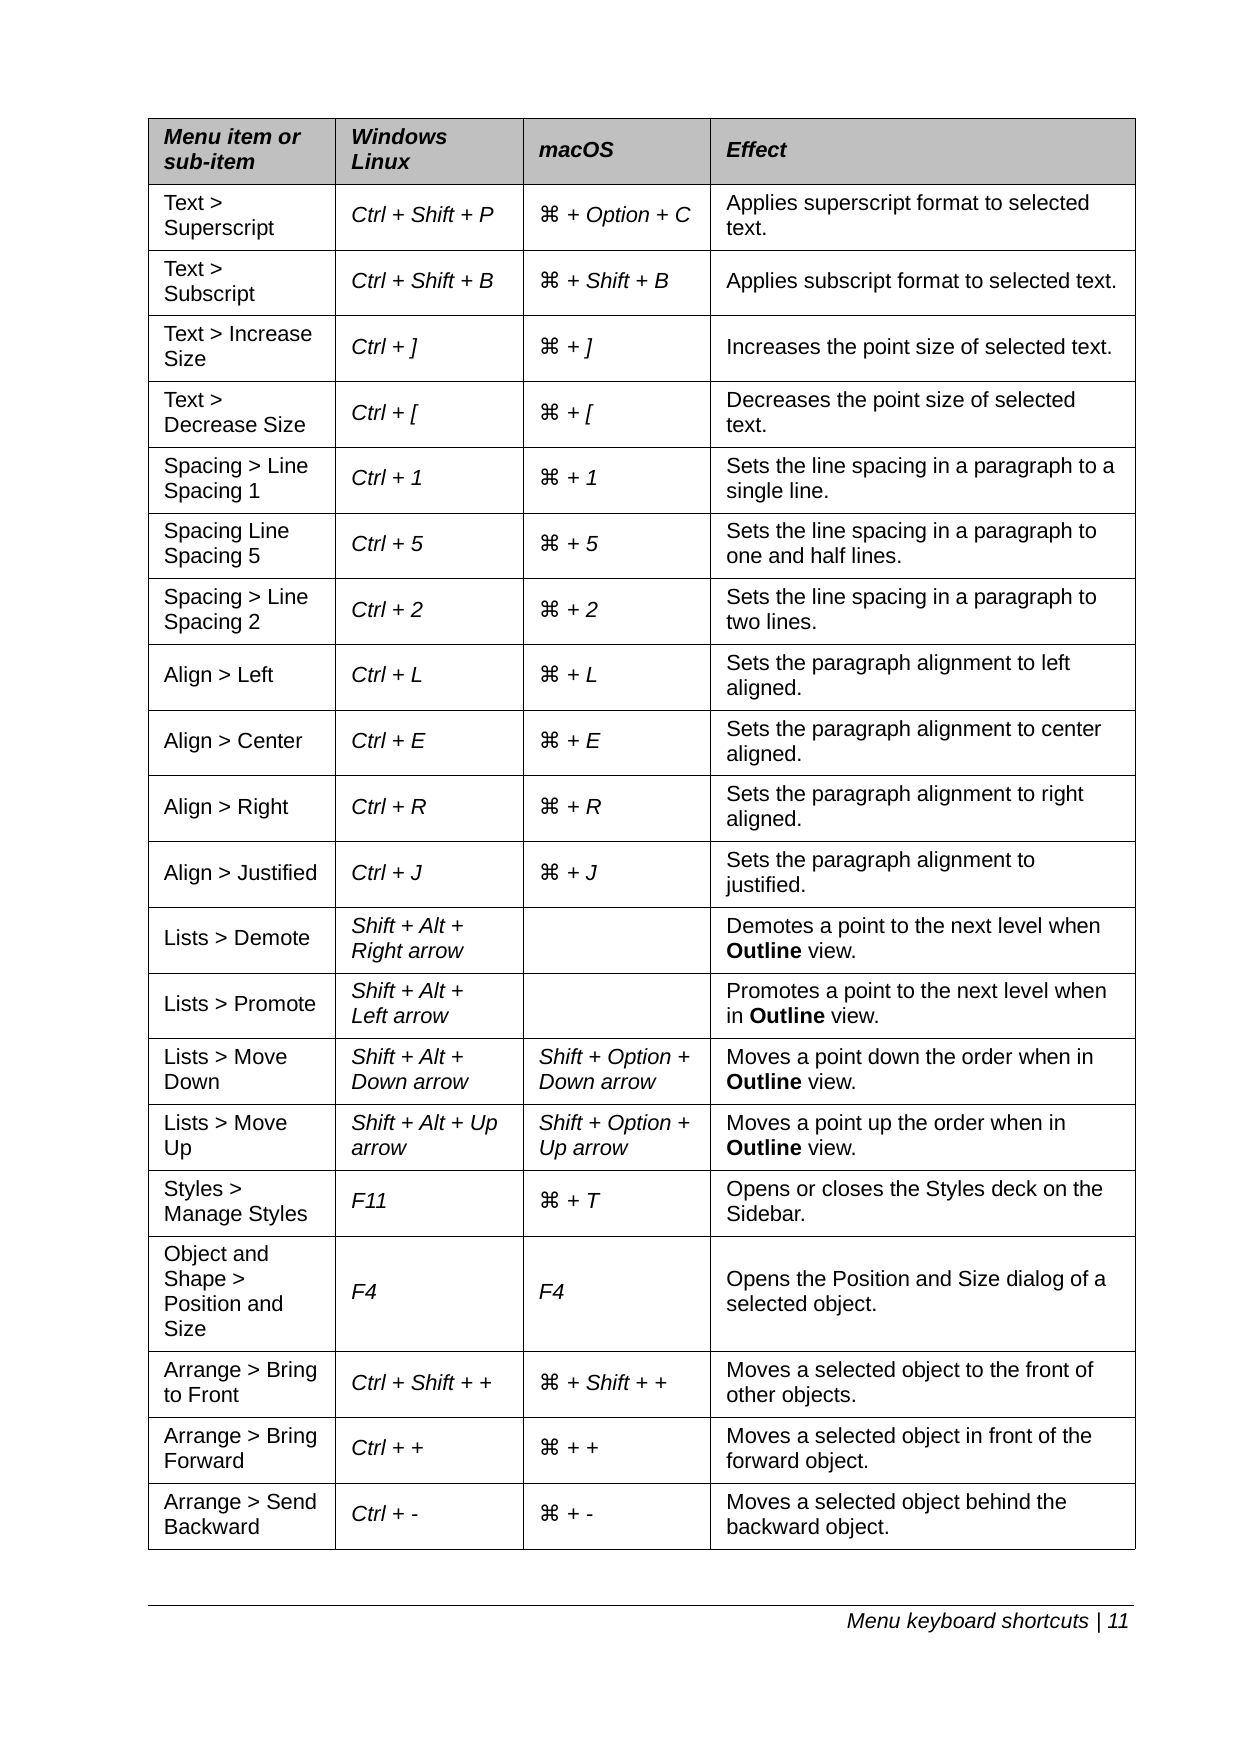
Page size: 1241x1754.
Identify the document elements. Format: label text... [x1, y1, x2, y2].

table_cell Sets the paragraph alignment to justified. [711, 842, 1135, 907]
table_cell Shift + Option + Down arrow [524, 1039, 710, 1104]
table_cell Ctrl + Shift + B [336, 251, 523, 315]
table_cell Shift + Alt + Left arrow [336, 974, 523, 1038]
table_cell Align > Right [149, 776, 335, 841]
table_cell Ctrl + 2 [336, 579, 523, 644]
table_cell Ctrl + ] [336, 316, 523, 381]
table_cell ⌘ + 5 [524, 514, 710, 578]
table_cell [524, 974, 710, 1038]
table_cell Shift + Alt + Down arrow [336, 1039, 523, 1104]
table_cell Styles > Manage Styles [149, 1171, 335, 1236]
table_cell Moves a point down the order when in Outline view. [711, 1039, 1135, 1104]
table_cell Applies superscript format to selected text. [711, 185, 1135, 249]
table_cell Ctrl + L [336, 645, 523, 710]
table_cell Arrange > Bring Forward [149, 1418, 335, 1483]
table_cell Sets the paragraph alignment to left aligned. [711, 645, 1135, 710]
table_cell F11 [336, 1171, 523, 1236]
table_cell Applies subscript format to selected text. [711, 251, 1135, 315]
table_cell Arrange > Bring to Front [149, 1352, 335, 1417]
table_cell ⌘ + - [524, 1484, 710, 1548]
table_cell Lists > Demote [149, 908, 335, 973]
table_header Effect [711, 119, 1135, 184]
table_cell ⌘ + J [524, 842, 710, 907]
table_cell Arrange > Send Backward [149, 1484, 335, 1548]
table_cell Sets the paragraph alignment to center aligned. [711, 711, 1135, 775]
table_cell Opens the Position and Size dialog of a selected object. [711, 1237, 1135, 1351]
table_cell ⌘ + + [524, 1418, 710, 1483]
table_cell Moves a selected object in front of the forward object. [711, 1418, 1135, 1483]
table_cell Spacing > Line Spacing 1 [149, 448, 335, 512]
table_cell ⌘ + Shift + B [524, 251, 710, 315]
table_cell ⌘ + R [524, 776, 710, 841]
table_cell Spacing > Line Spacing 2 [149, 579, 335, 644]
table_header macOS [524, 119, 710, 184]
table_cell Ctrl + 1 [336, 448, 523, 512]
table_cell ⌘ + ] [524, 316, 710, 381]
table_cell Text > Superscript [149, 185, 335, 249]
table_cell Spacing Line Spacing 5 [149, 514, 335, 578]
table_cell Moves a selected object behind the backward object. [711, 1484, 1135, 1548]
table_cell ⌘ + Shift + + [524, 1352, 710, 1417]
table_cell Object and Shape > Position and Size [149, 1237, 335, 1351]
table_header Windows Linux [336, 119, 523, 184]
table_cell Decreases the point size of selected text. [711, 382, 1135, 447]
table_cell ⌘ + 1 [524, 448, 710, 512]
table_cell Lists > Promote [149, 974, 335, 1038]
table_cell ⌘ + 2 [524, 579, 710, 644]
table_cell Text > Subscript [149, 251, 335, 315]
table_cell Ctrl + Shift + + [336, 1352, 523, 1417]
table_cell Ctrl + J [336, 842, 523, 907]
table_cell F4 [524, 1237, 710, 1351]
table_cell Sets the line spacing in a paragraph to one and half lines. [711, 514, 1135, 578]
table_cell Promotes a point to the next level when in Outline view. [711, 974, 1135, 1038]
table_cell Sets the line spacing in a paragraph to two lines. [711, 579, 1135, 644]
table_cell Lists > Move Up [149, 1105, 335, 1170]
table_cell Ctrl + R [336, 776, 523, 841]
table_cell [524, 908, 710, 973]
table_cell Opens or closes the Styles deck on the Sidebar. [711, 1171, 1135, 1236]
table_cell Increases the point size of selected text. [711, 316, 1135, 381]
table_cell Moves a selected object to the front of other objects. [711, 1352, 1135, 1417]
table_cell Lists > Move Down [149, 1039, 335, 1104]
table_cell Ctrl + E [336, 711, 523, 775]
table_cell Sets the paragraph alignment to right aligned. [711, 776, 1135, 841]
table_cell ⌘ + E [524, 711, 710, 775]
table_cell Ctrl + 5 [336, 514, 523, 578]
table_cell ⌘ + L [524, 645, 710, 710]
table_cell Text > Decrease Size [149, 382, 335, 447]
table_cell Text > Increase Size [149, 316, 335, 381]
table_cell Align > Center [149, 711, 335, 775]
table_cell Align > Justified [149, 842, 335, 907]
table_cell Demotes a point to the next level when Outline view. [711, 908, 1135, 973]
table_cell ⌘ + [ [524, 382, 710, 447]
table_cell Align > Left [149, 645, 335, 710]
table_cell Shift + Option + Up arrow [524, 1105, 710, 1170]
table_cell ⌘ + T [524, 1171, 710, 1236]
table_cell Ctrl + Shift + P [336, 185, 523, 249]
table_cell Ctrl + + [336, 1418, 523, 1483]
table_cell Ctrl + - [336, 1484, 523, 1548]
table_cell F4 [336, 1237, 523, 1351]
table_header Menu item or sub-item [149, 119, 335, 184]
table_cell Shift + Alt + Up arrow [336, 1105, 523, 1170]
table_cell Shift + Alt + Right arrow [336, 908, 523, 973]
table_cell Moves a point up the order when in Outline view. [711, 1105, 1135, 1170]
table_cell Sets the line spacing in a paragraph to a single line. [711, 448, 1135, 512]
table_cell ⌘ + Option + C [524, 185, 710, 249]
table_cell Ctrl + [ [336, 382, 523, 447]
